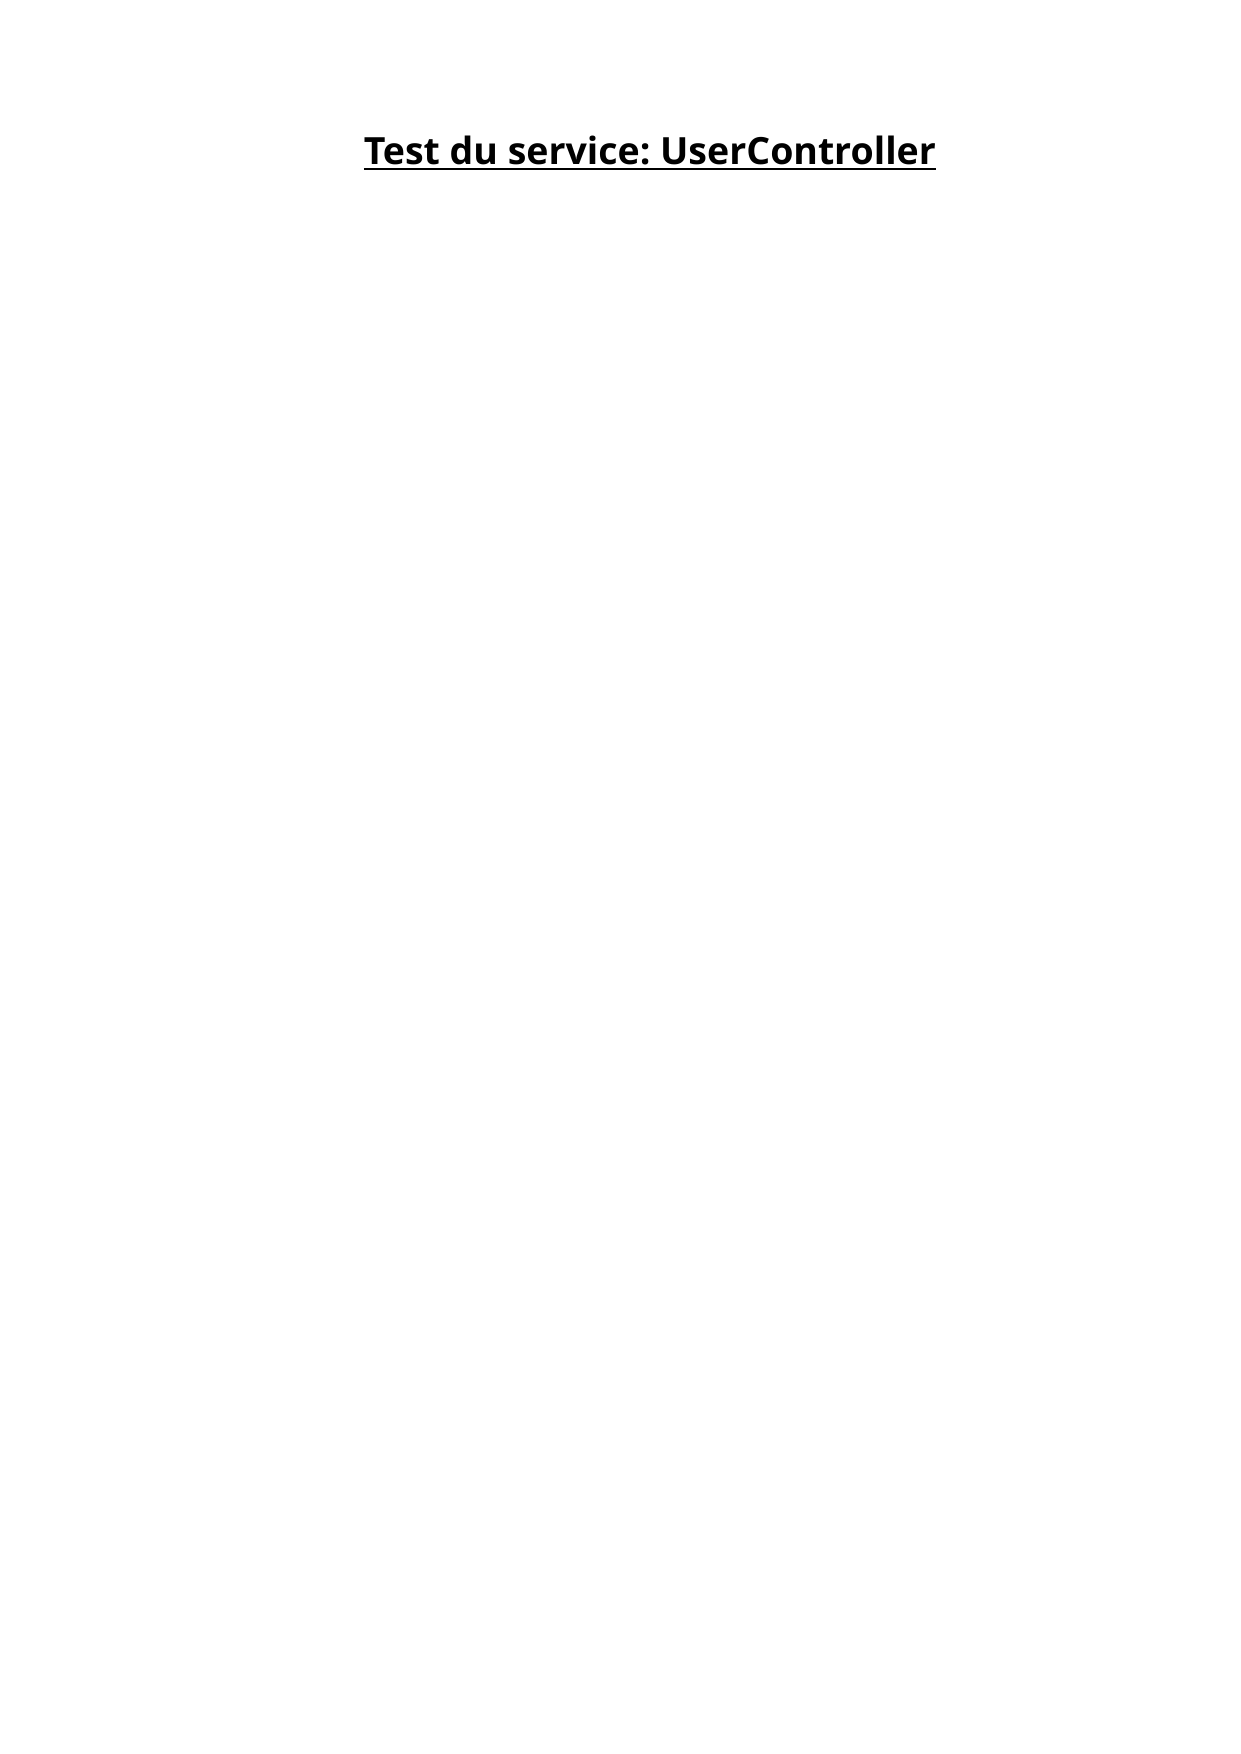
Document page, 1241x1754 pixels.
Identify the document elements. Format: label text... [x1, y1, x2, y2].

subtitle Test du service: UserController [189, 124, 1111, 175]
